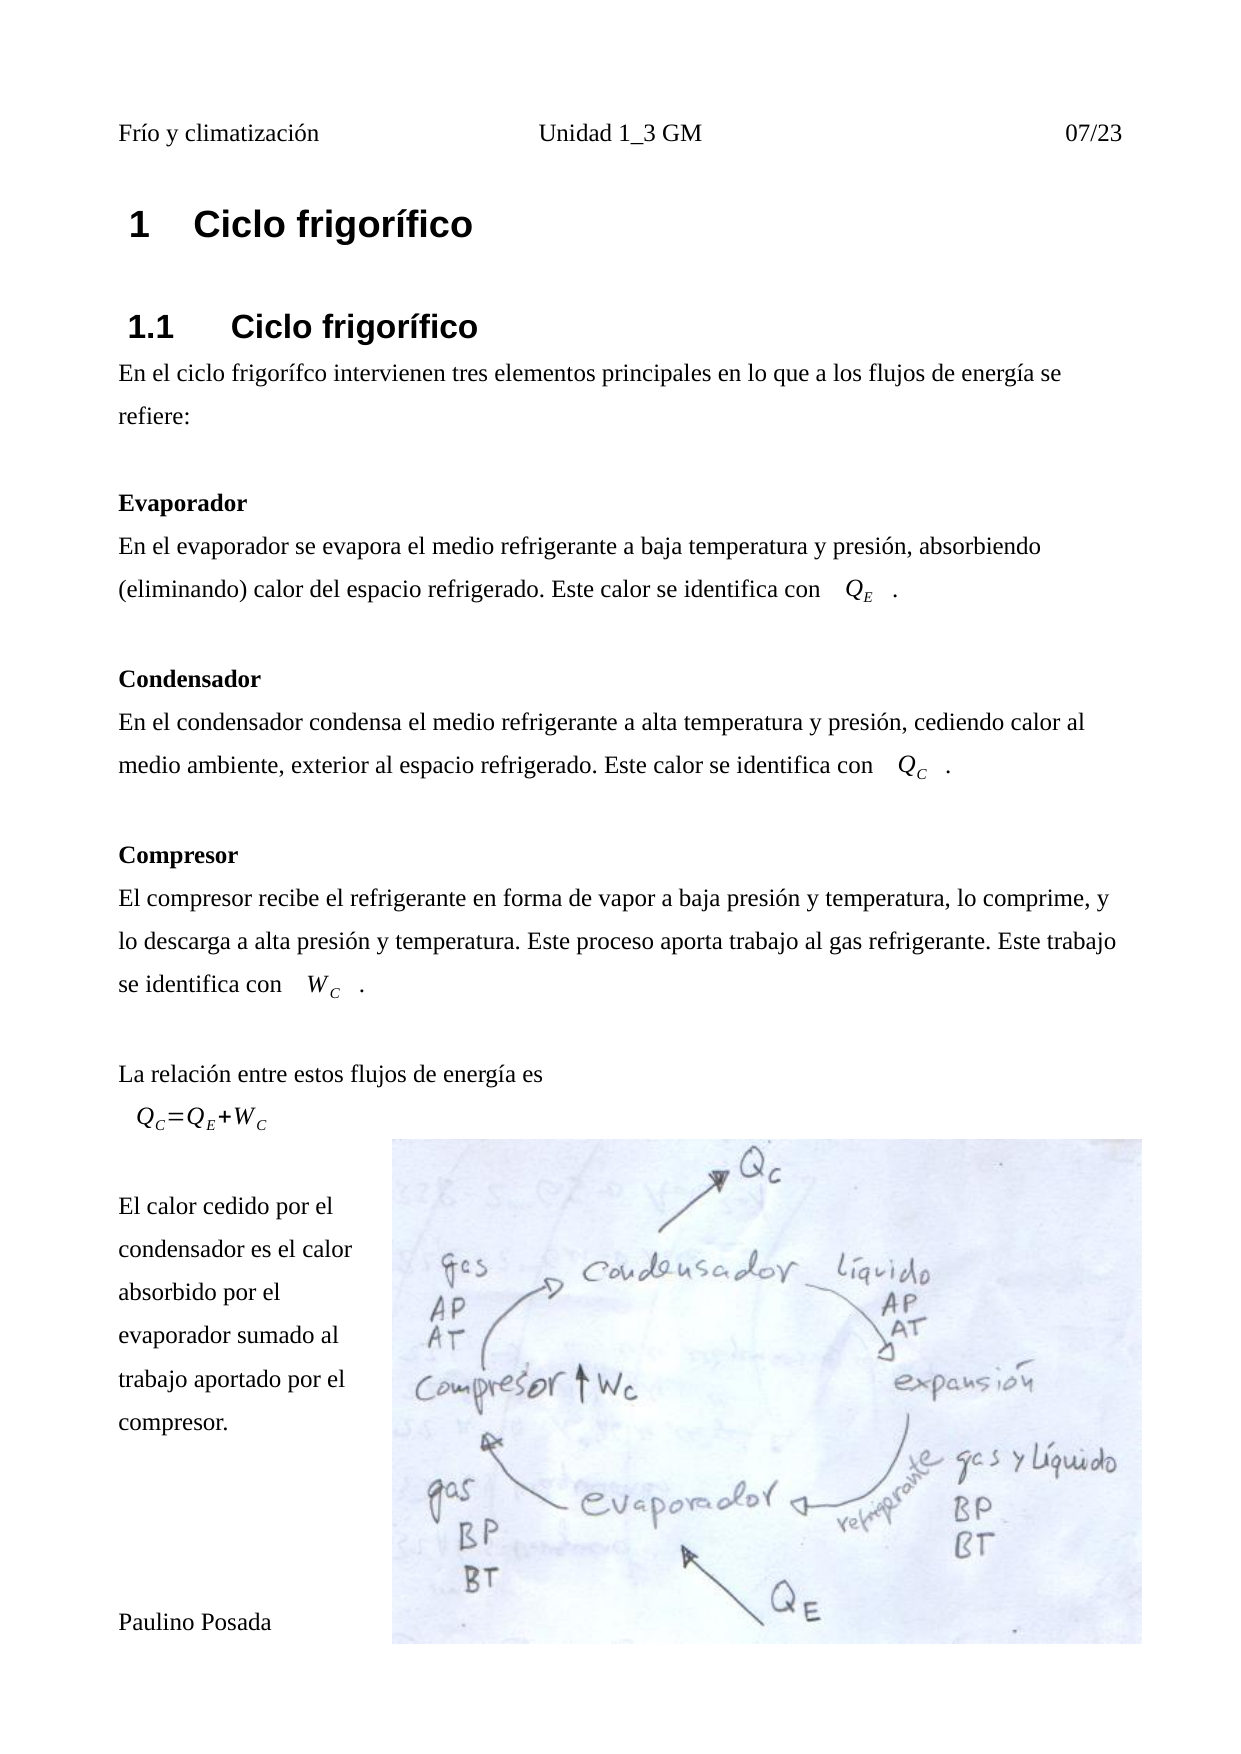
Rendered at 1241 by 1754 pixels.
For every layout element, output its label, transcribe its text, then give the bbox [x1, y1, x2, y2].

text En el ciclo frigorífco intervienen tres elementos principales en lo que a los flujos de energía se refiere: [118, 358, 1122, 430]
text El compresor recibe el refrigerante en forma de vapor a baja presión y temperatura, lo comprime, y lo descarga a alta presión y temperatura. Este proceso aporta trabajo al gas refrigerante. Este trabajo se identifica con . [118, 883, 1122, 1002]
text En el evaporador se evapora el medio refrigerante a baja temperatura y presión, absorbiendo (eliminando) calor del espacio refrigerado. Este calor se identifica con . [118, 531, 1122, 606]
picture [392, 1139, 1142, 1644]
text La relación entre estos flujos de energía es [118, 1059, 1122, 1088]
text Condensador [118, 664, 1122, 692]
subtitle Ciclo frigorífico [118, 307, 1122, 346]
text El calor cedido por el condensador es el calor absorbido por el evaporador sumado al trabajo aportado por el compresor. [118, 1191, 392, 1436]
subtitle Ciclo frigorífico [118, 201, 1122, 245]
text En el condensador condensa el medio refrigerante a alta temperatura y presión, cediendo calor al medio ambiente, exterior al espacio refrigerado. Este calor se identifica con . [118, 707, 1122, 782]
text Evaporador [118, 488, 1122, 516]
text Compresor [118, 840, 1122, 869]
